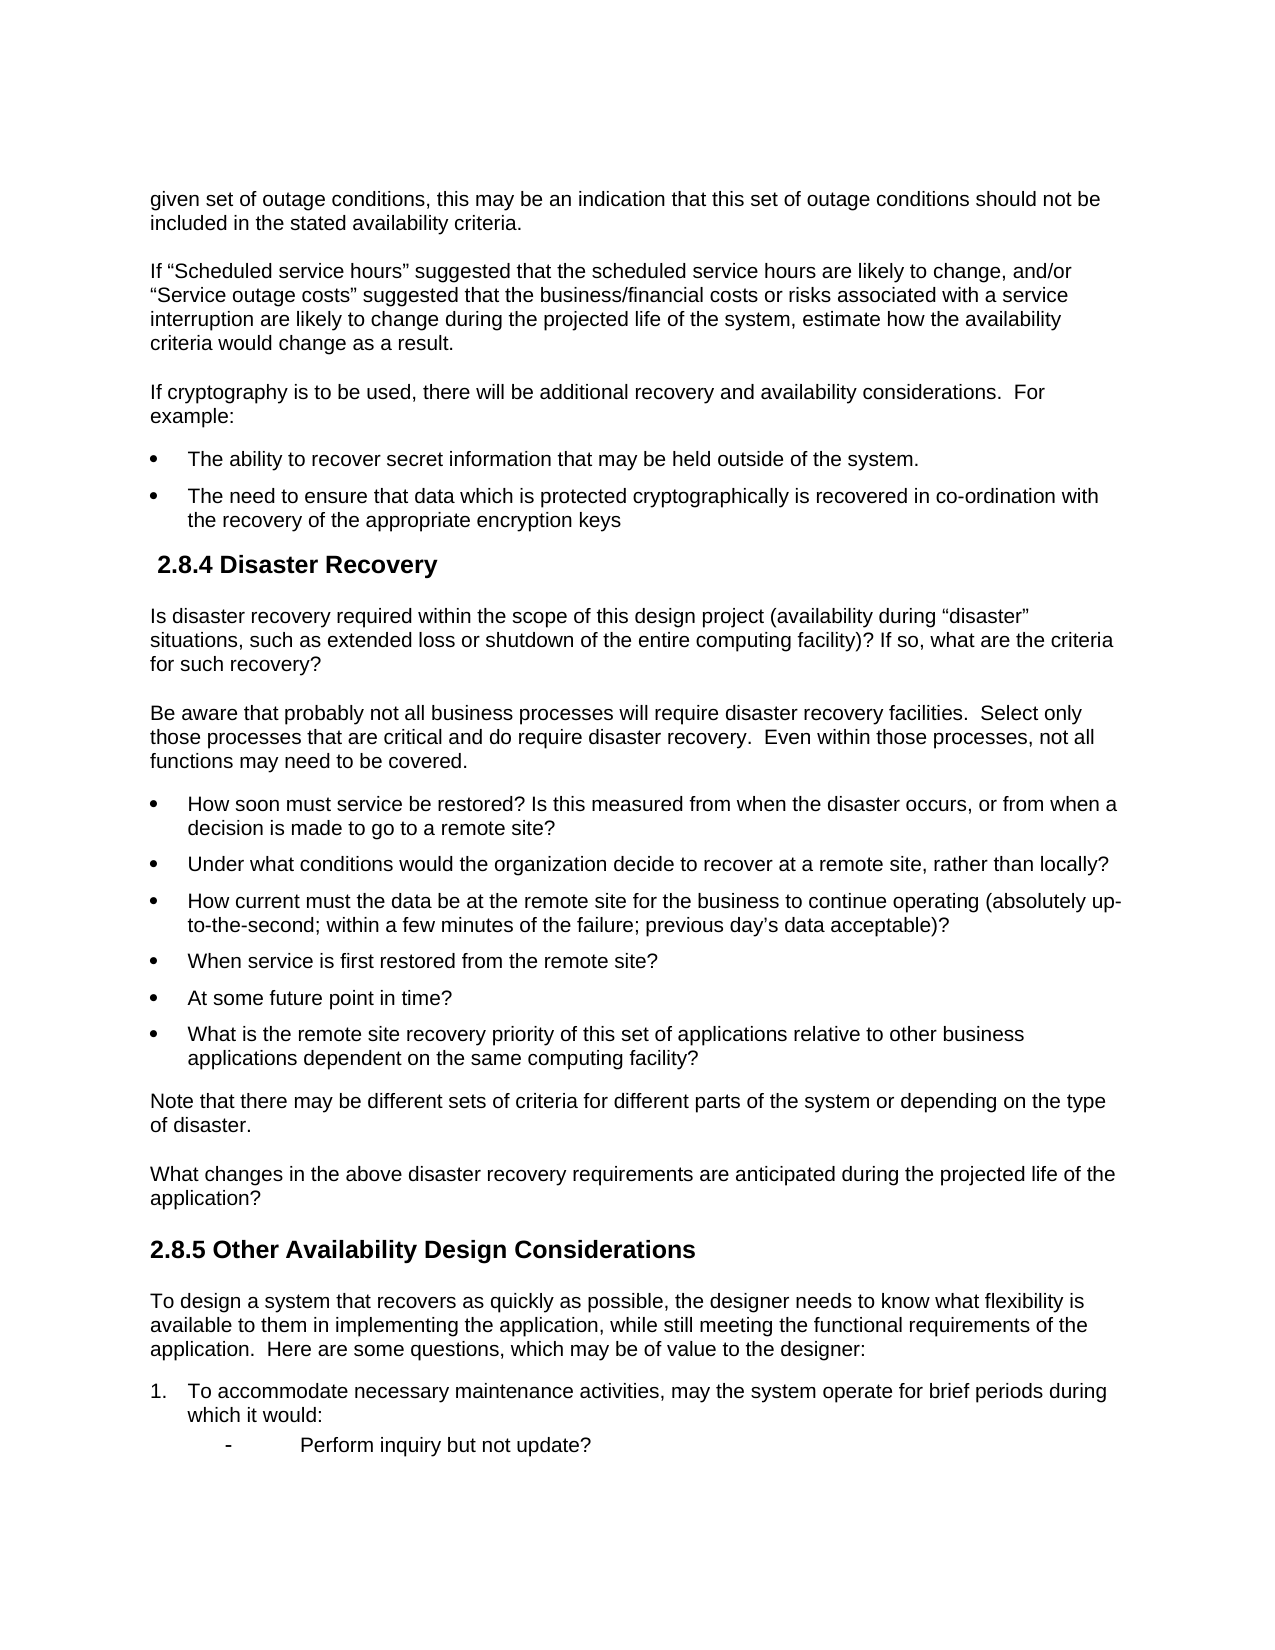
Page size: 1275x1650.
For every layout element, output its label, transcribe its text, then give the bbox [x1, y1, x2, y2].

text Be aware that probably not all business processes will require disaster recovery facilities. Select only those processes that are critical and do require disaster recovery. Even within those processes, not all functions may need to be covered. [150, 701, 1125, 773]
list When service is first restored from the remote site? [150, 949, 1125, 973]
text To design a system that recovers as quickly as possible, the designer needs to know what flexibility is available to them in implementing the application, while still meeting the functional requirements of the application. Here are some questions, which may be of value to the designer: [150, 1288, 1125, 1360]
list To accommodate necessary maintenance activities, may the system operate for brief periods during which it would: [150, 1379, 1125, 1427]
list How current must the data be at the remote site for the business to continue operating (absolutely up-to-the-second; within a few minutes of the failure; previous day’s data acceptable)? [150, 888, 1125, 937]
list What is the remote site recovery priority of this set of applications relative to other business applications dependent on the same computing facility? [150, 1022, 1125, 1070]
text 2.8.4 Disaster Recovery [150, 550, 1125, 579]
text Note that there may be different sets of criteria for different parts of the system or depending on the type of disaster. [150, 1089, 1125, 1137]
text What changes in the above disaster recovery requirements are anticipated during the projected life of the application? [150, 1162, 1125, 1210]
text If cryptography is to be used, there will be additional recovery and availability considerations. For example: [150, 380, 1125, 428]
list The need to ensure that data which is protected cryptographically is recovered in co-ordination with the recovery of the appropriate encryption keys [150, 483, 1125, 531]
list Perform inquiry but not update? [225, 1433, 1125, 1457]
list How soon must service be restored? Is this measured from when the disaster occurs, or from when a decision is made to go to a remote site? [150, 791, 1125, 839]
list At some future point in time? [150, 986, 1125, 1010]
text Is disaster recovery required within the scope of this design project (availability during “disaster” situations, such as extended loss or shutdown of the entire computing facility)? If so, what are the criteria for such recovery? [150, 604, 1125, 676]
list Under what conditions would the organization decide to recover at a remote site, rather than locally? [150, 852, 1125, 876]
text If “Scheduled service hours” suggested that the scheduled service hours are likely to change, and/or “Service outage costs” suggested that the business/financial costs or risks associated with a service interruption are likely to change during the projected life of the system, estimate how the availability criteria would change as a result. [150, 259, 1125, 355]
text given set of outage conditions, this may be an indication that this set of outage conditions should not be included in the stated availability criteria. [150, 186, 1125, 234]
text 2.8.5 Other Availability Design Considerations [150, 1235, 1125, 1263]
list The ability to recover secret information that may be held outside of the system. [150, 447, 1125, 471]
